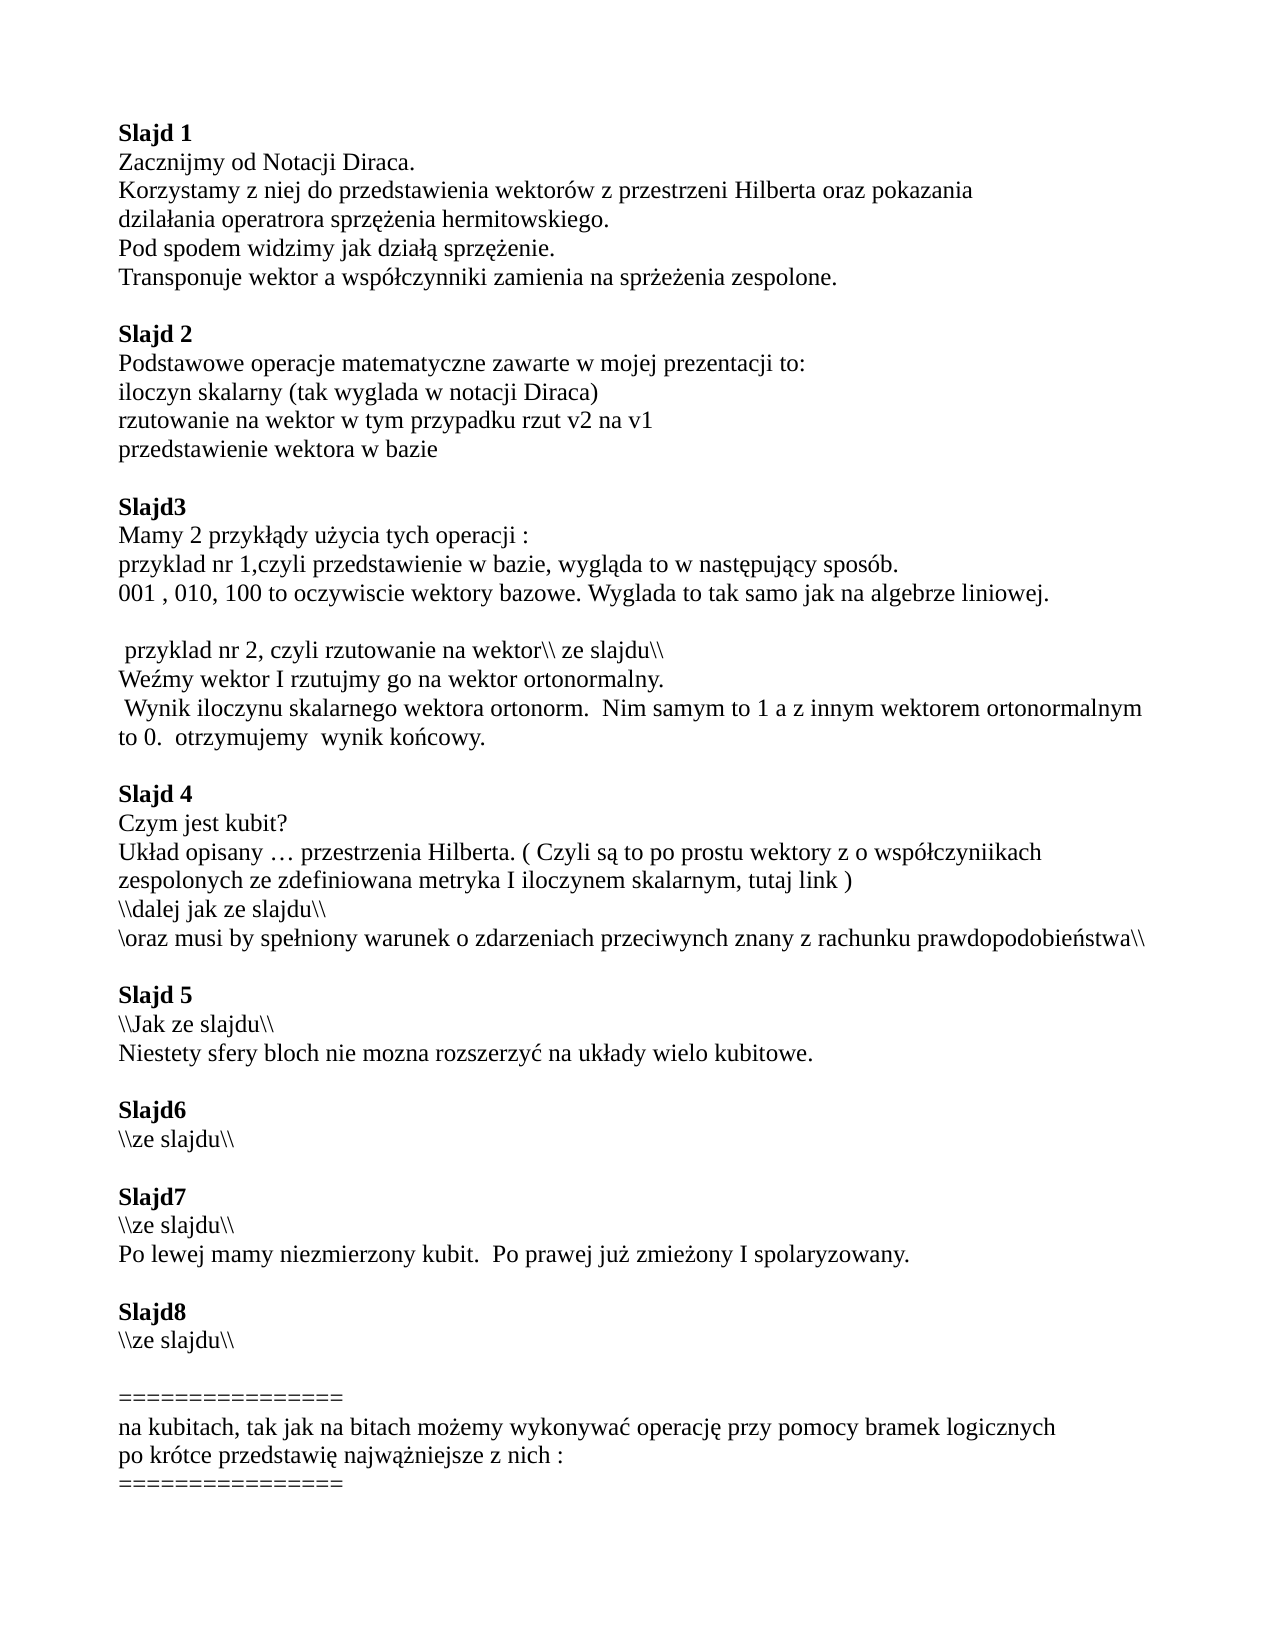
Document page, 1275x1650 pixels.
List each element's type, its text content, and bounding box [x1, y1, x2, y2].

text Układ opisany … przestrzenia Hilberta. ( Czyli są to po prostu wektory z o współczyniikach zespolonych ze zdefiniowana metryka I iloczynem skalarnym, tutaj link ) [118, 837, 1157, 894]
text ================ [118, 1383, 1157, 1412]
text \oraz musi by spełniony warunek o zdarzeniach przeciwynch znany z rachunku prawdopodobieństwa\\ [118, 923, 1157, 952]
text \\ze slajdu\\ [118, 1326, 1157, 1354]
text przyklad nr 2, czyli rzutowanie na wektor\\ ze slajdu\\ [118, 636, 1157, 664]
text Slajd8 [118, 1297, 1157, 1326]
text na kubitach, tak jak na bitach możemy wykonywać operację przy pomocy bramek logicznych [118, 1412, 1157, 1441]
text rzutowanie na wektor w tym przypadku rzut v2 na v1 [118, 406, 1157, 434]
text Niestety sfery bloch nie mozna rozszerzyć na układy wielo kubitowe. [118, 1038, 1157, 1067]
text Slajd 5 [118, 981, 1157, 1009]
text Czym jest kubit? [118, 808, 1157, 837]
text Slajd6 [118, 1096, 1157, 1124]
text Podstawowe operacje matematyczne zawarte w mojej prezentacji to: [118, 348, 1157, 377]
text dzilałania operatrora sprzężenia hermitowskiego. [118, 204, 1157, 233]
text ================ [118, 1469, 1157, 1498]
text Slajd3 [118, 492, 1157, 521]
text 001 , 010, 100 to oczywiscie wektory bazowe. Wyglada to tak samo jak na algebrze liniowej. [118, 578, 1157, 607]
text iloczyn skalarny (tak wyglada w notacji Diraca) [118, 377, 1157, 406]
text Korzystamy z niej do przedstawienia wektorów z przestrzeni Hilberta oraz pokazania [118, 176, 1157, 204]
text \\ze slajdu\\ [118, 1124, 1157, 1153]
text Slajd 4 [118, 779, 1157, 808]
text Slajd7 [118, 1182, 1157, 1211]
text po krótce przedstawię najwążniejsze z nich : [118, 1441, 1157, 1469]
text Pod spodem widzimy jak działą sprzężenie. [118, 233, 1157, 262]
text Mamy 2 przykłądy użycia tych operacji : [118, 521, 1157, 549]
text Po lewej mamy niezmierzony kubit. Po prawej już zmieżony I spolaryzowany. [118, 1239, 1157, 1268]
text Weźmy wektor I rzutujmy go na wektor ortonormalny. [118, 664, 1157, 693]
text przedstawienie wektora w bazie [118, 434, 1157, 463]
text Slajd 1 [118, 118, 1157, 147]
text przyklad nr 1,czyli przedstawienie w bazie, wygląda to w następujący sposób. [118, 549, 1157, 578]
text Slajd 2 [118, 319, 1157, 348]
text \\Jak ze slajdu\\ [118, 1009, 1157, 1038]
text \\dalej jak ze slajdu\\ [118, 894, 1157, 923]
text Zacznijmy od Notacji Diraca. [118, 147, 1157, 176]
text Transponuje wektor a współczynniki zamienia na sprżeżenia zespolone. [118, 262, 1157, 291]
text \\ze slajdu\\ [118, 1211, 1157, 1239]
text Wynik iloczynu skalarnego wektora ortonorm. Nim samym to 1 a z innym wektorem ortonormalnym to 0. otrzymujemy wynik końcowy. [118, 693, 1157, 751]
